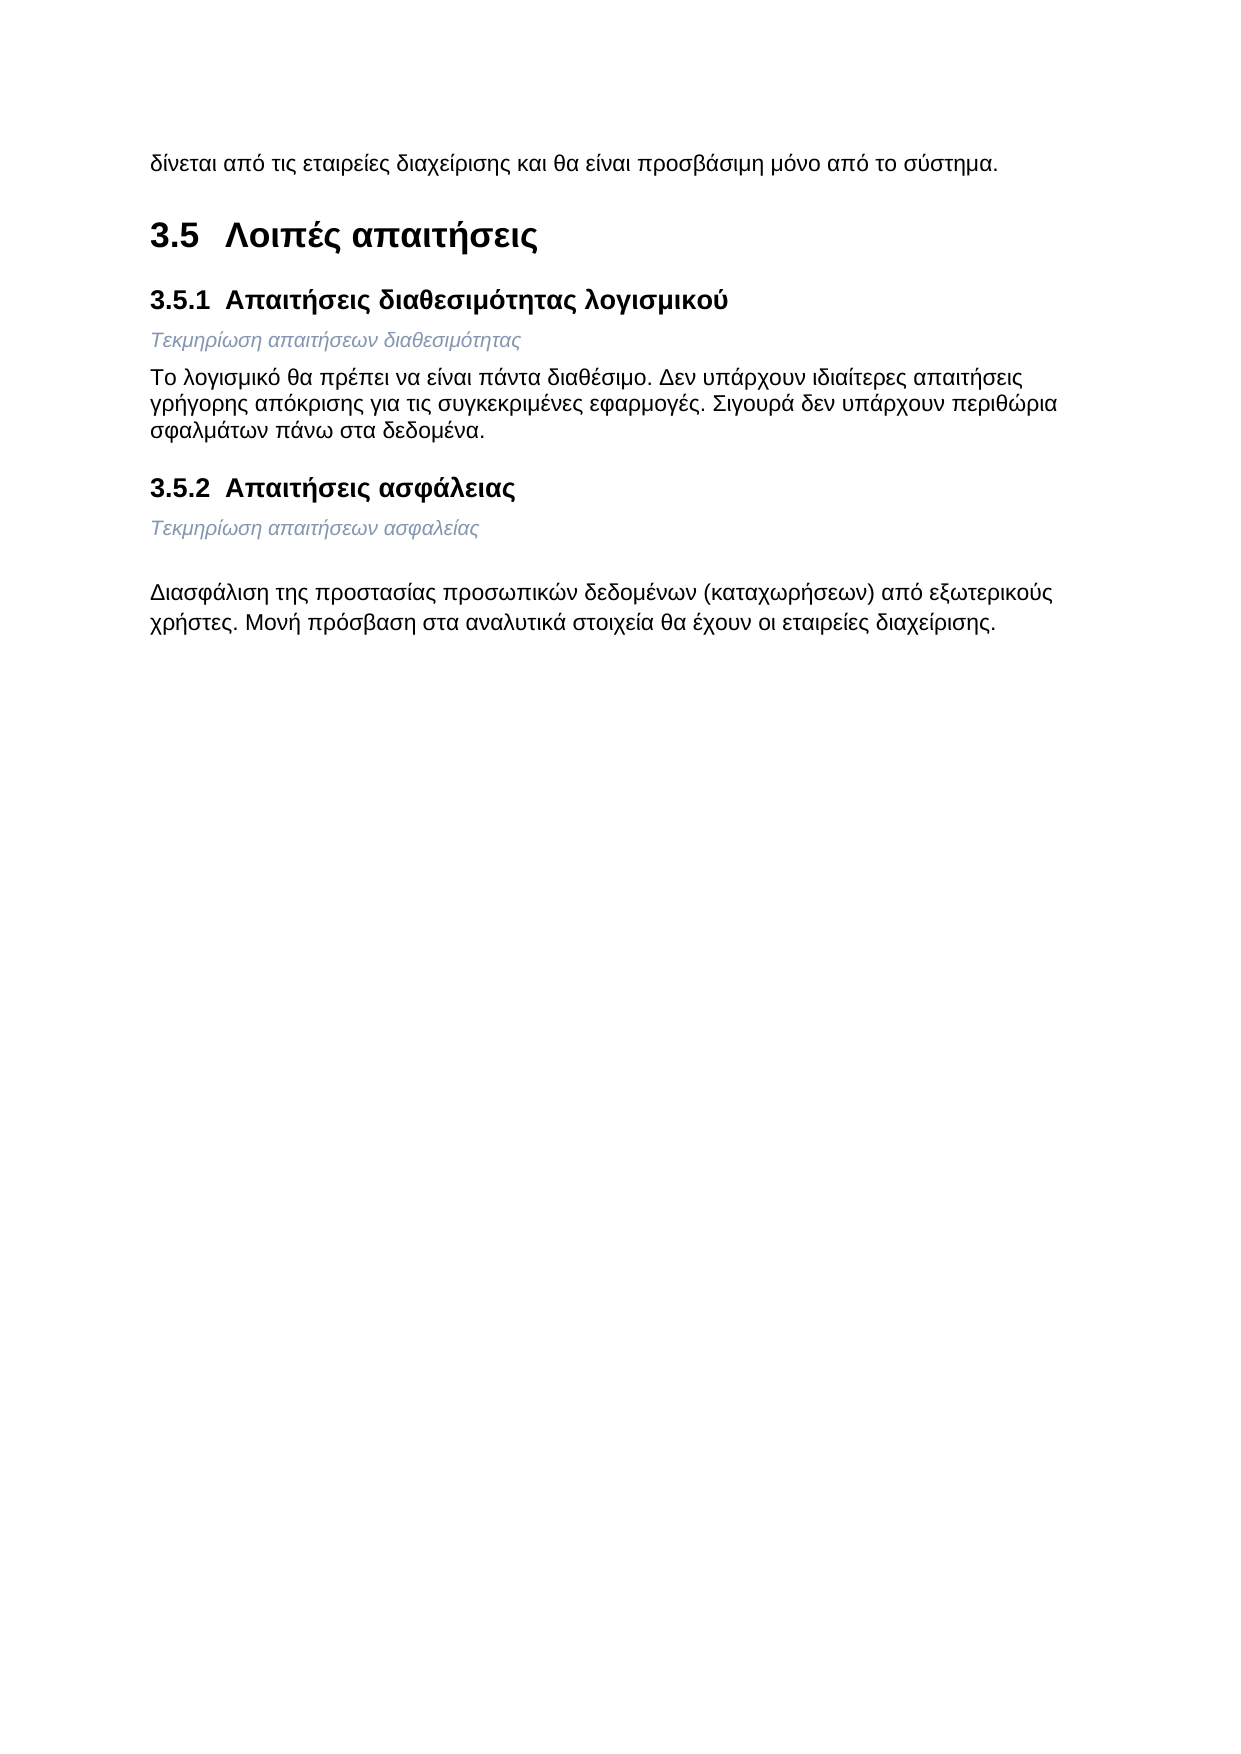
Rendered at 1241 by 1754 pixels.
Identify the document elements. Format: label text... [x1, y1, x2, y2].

text δίνεται από τις εταιρείες διαχείρισης και θα είναι προσβάσιμη μόνο από το σύστημα. [150, 150, 1090, 176]
text Διασφάλιση της προστασίας προσωπικών δεδομένων (καταχωρήσεων) από εξωτερικούς χρήστες. Μονή πρόσβαση στα αναλυτικά στοιχεία θα έχουν οι εταιρείες διαχείρισης. [150, 579, 1090, 635]
text Τεκμηρίωση απαιτήσεων διαθεσιμότητας [150, 327, 1090, 351]
subtitle 3.5.2 Απαιτήσεις ασφάλειας [150, 472, 1090, 503]
text Τεκμηρίωση απαιτήσεων ασφαλείας [150, 516, 1090, 540]
subtitle 3.5.1 Απαιτήσεις διαθεσιμότητας λογισμικού [150, 284, 1090, 315]
subtitle 3.5 Λοιπές απαιτήσεις [150, 214, 1090, 254]
text Το λογισμικό θα πρέπει να είναι πάντα διαθέσιμο. Δεν υπάρχουν ιδιαίτερες απαιτήσεις γρήγορης απόκρισης για τις συγκεκριμένες εφαρμογές. Σιγουρά δεν υπάρχουν περιθώρια σφαλμάτων πάνω στα δεδομένα. [150, 364, 1090, 443]
